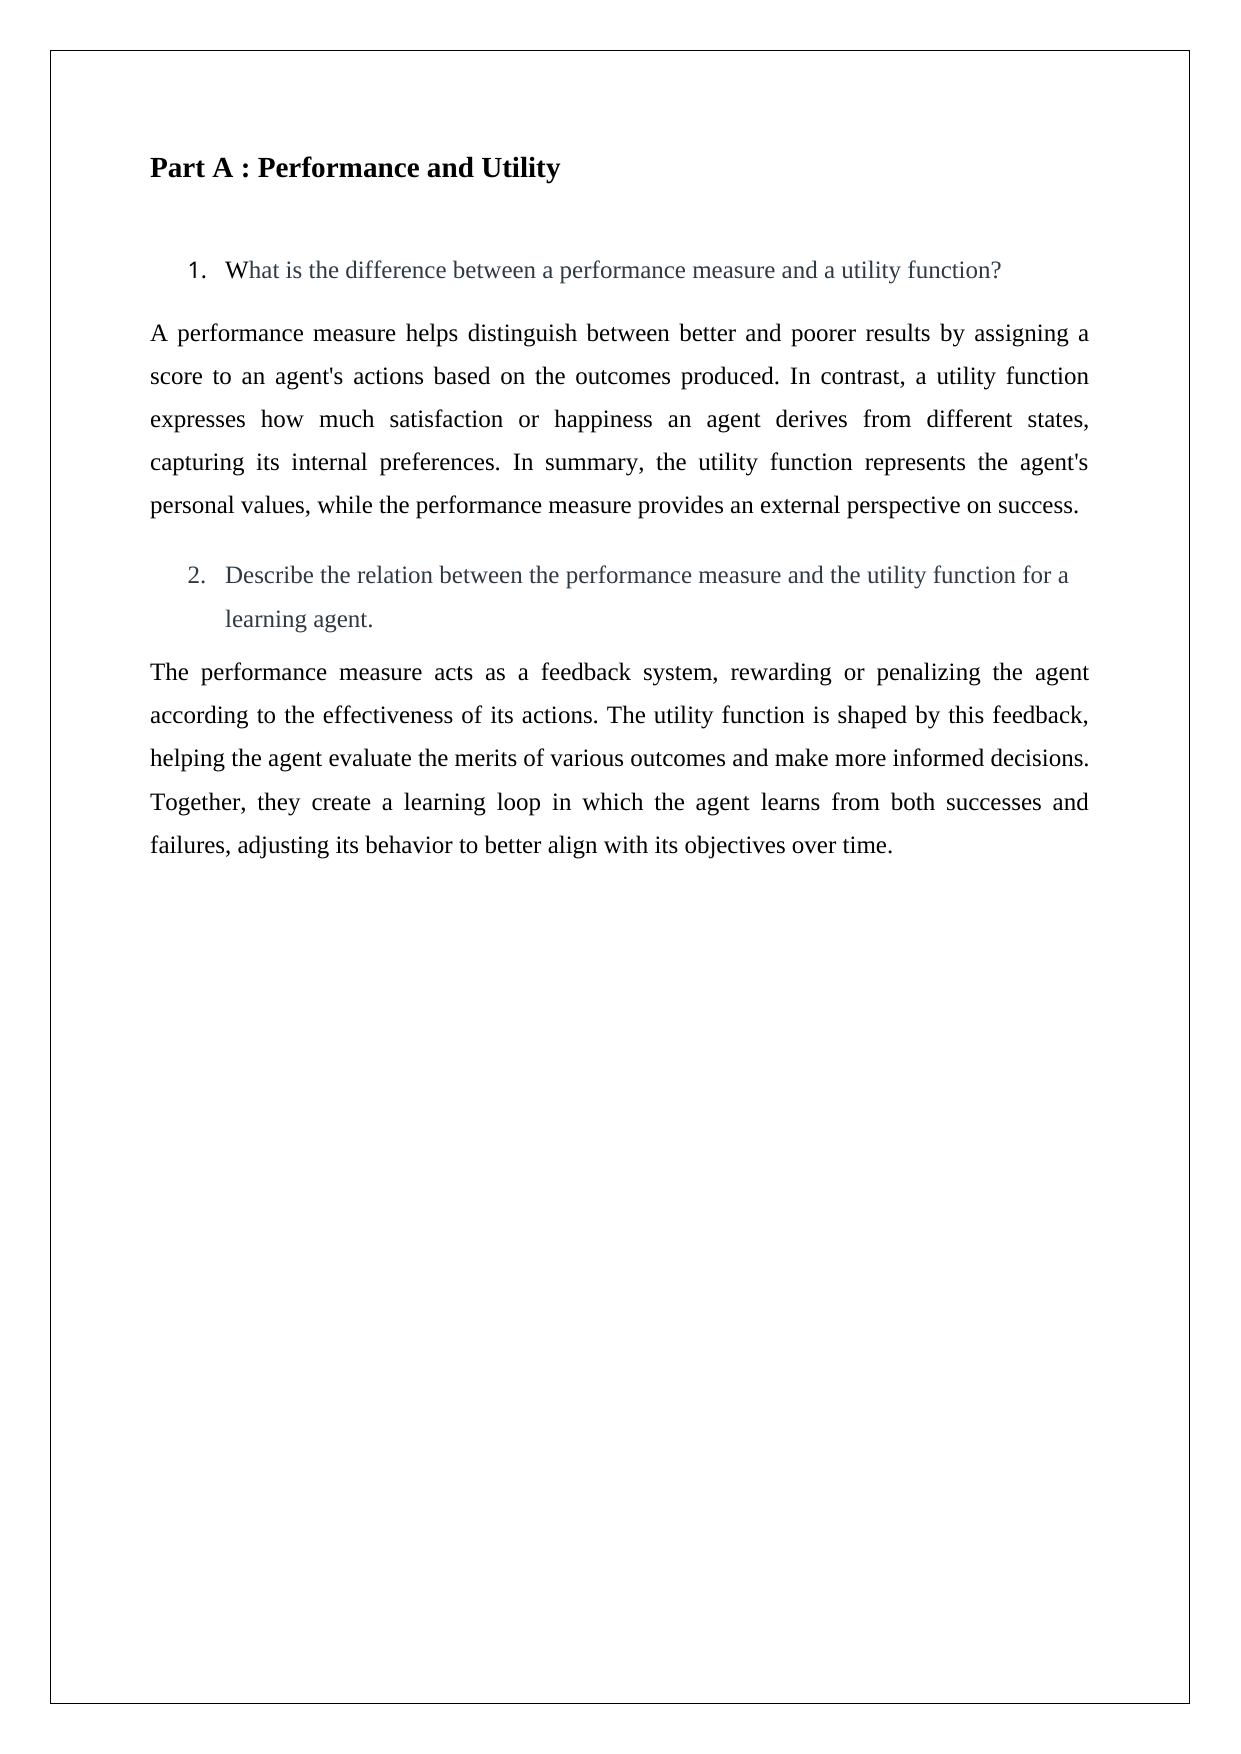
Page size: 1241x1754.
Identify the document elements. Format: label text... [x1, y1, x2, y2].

text The performance measure acts as a feedback system, rewarding or penalizing the agent according to the effectiveness of its actions. The utility function is shaped by this feedback, helping the agent evaluate the merits of various outcomes and make more informed decisions. Together, they create a learning loop in which the agent learns from both successes and failures, adjusting its behavior to better align with its objectives over time. [150, 657, 1090, 858]
list Describe the relation between the performance measure and the utility function for a learning agent. [187, 561, 1090, 632]
text A performance measure helps distinguish between better and poorer results by assigning a score to an agent's actions based on the outcomes produced. In contrast, a utility function expresses how much satisfaction or happiness an agent derives from different states, capturing its internal preferences. In summary, the utility function represents the agent's personal values, while the performance measure provides an external perspective on success. [150, 318, 1090, 519]
text Part A : Performance and Utility [150, 150, 1090, 183]
list What is the difference between a performance measure and a utility function? [187, 254, 1090, 286]
